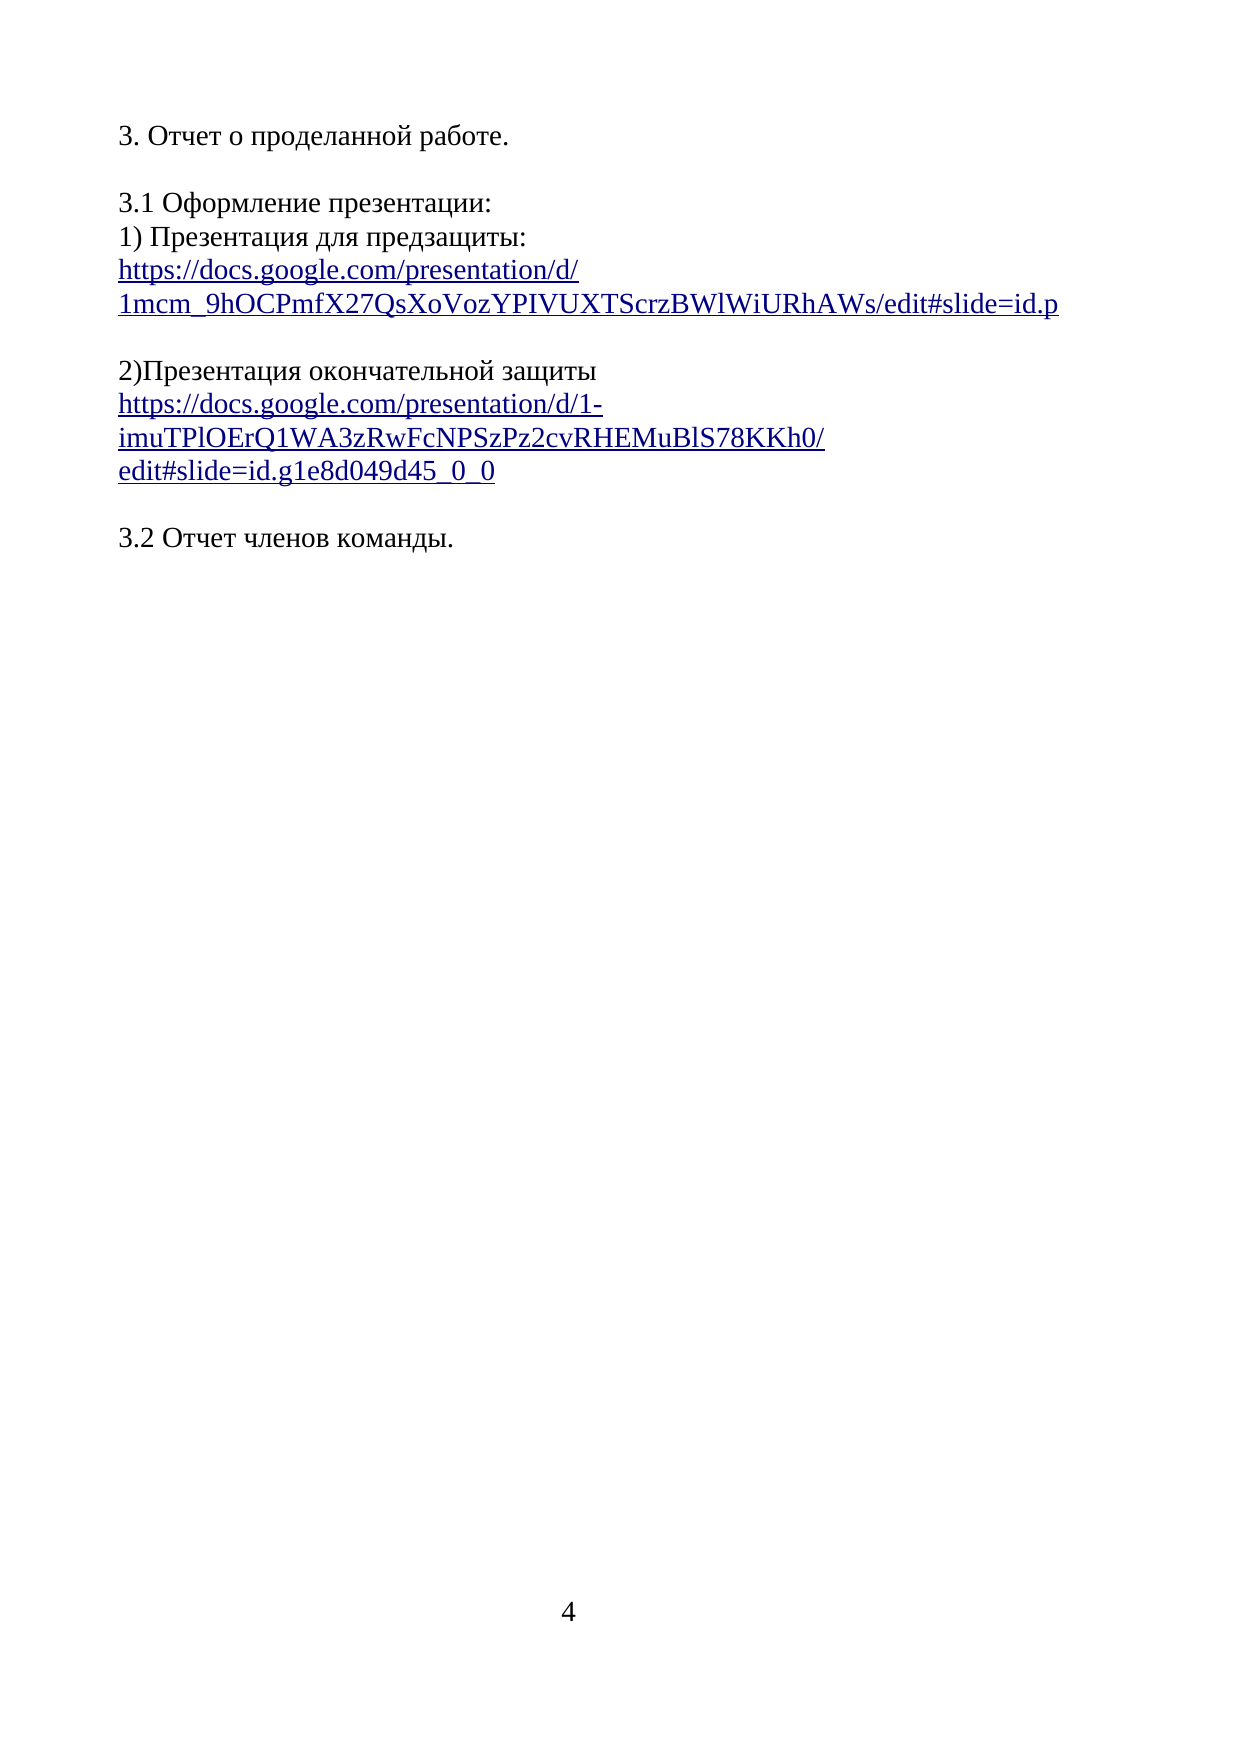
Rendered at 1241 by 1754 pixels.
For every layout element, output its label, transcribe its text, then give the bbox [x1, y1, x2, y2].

text 3.2 Отчет членов команды. [118, 521, 1122, 554]
text 3. Отчет о проделанной работе. [118, 118, 1122, 152]
text 3.1 Оформление презентации: [118, 185, 1122, 219]
text 2)Презентация окончательной защиты [118, 353, 1122, 386]
text https://docs.google.com/presentation/d/1-imuTPlOErQ1WA3zRwFcNPSzPz2cvRHEMuBlS78KKh0/edit#slide=id.g1e8d049d45_0_0 [118, 386, 1122, 487]
text https://docs.google.com/presentation/d/1mcm_9hOCPmfX27QsXoVozYPIVUXTScrzBWlWiURhAWs/edit#slide=id.p [118, 252, 1122, 319]
text 4 [118, 1594, 1122, 1627]
text 1) Презентация для предзащиты: [118, 219, 1122, 252]
